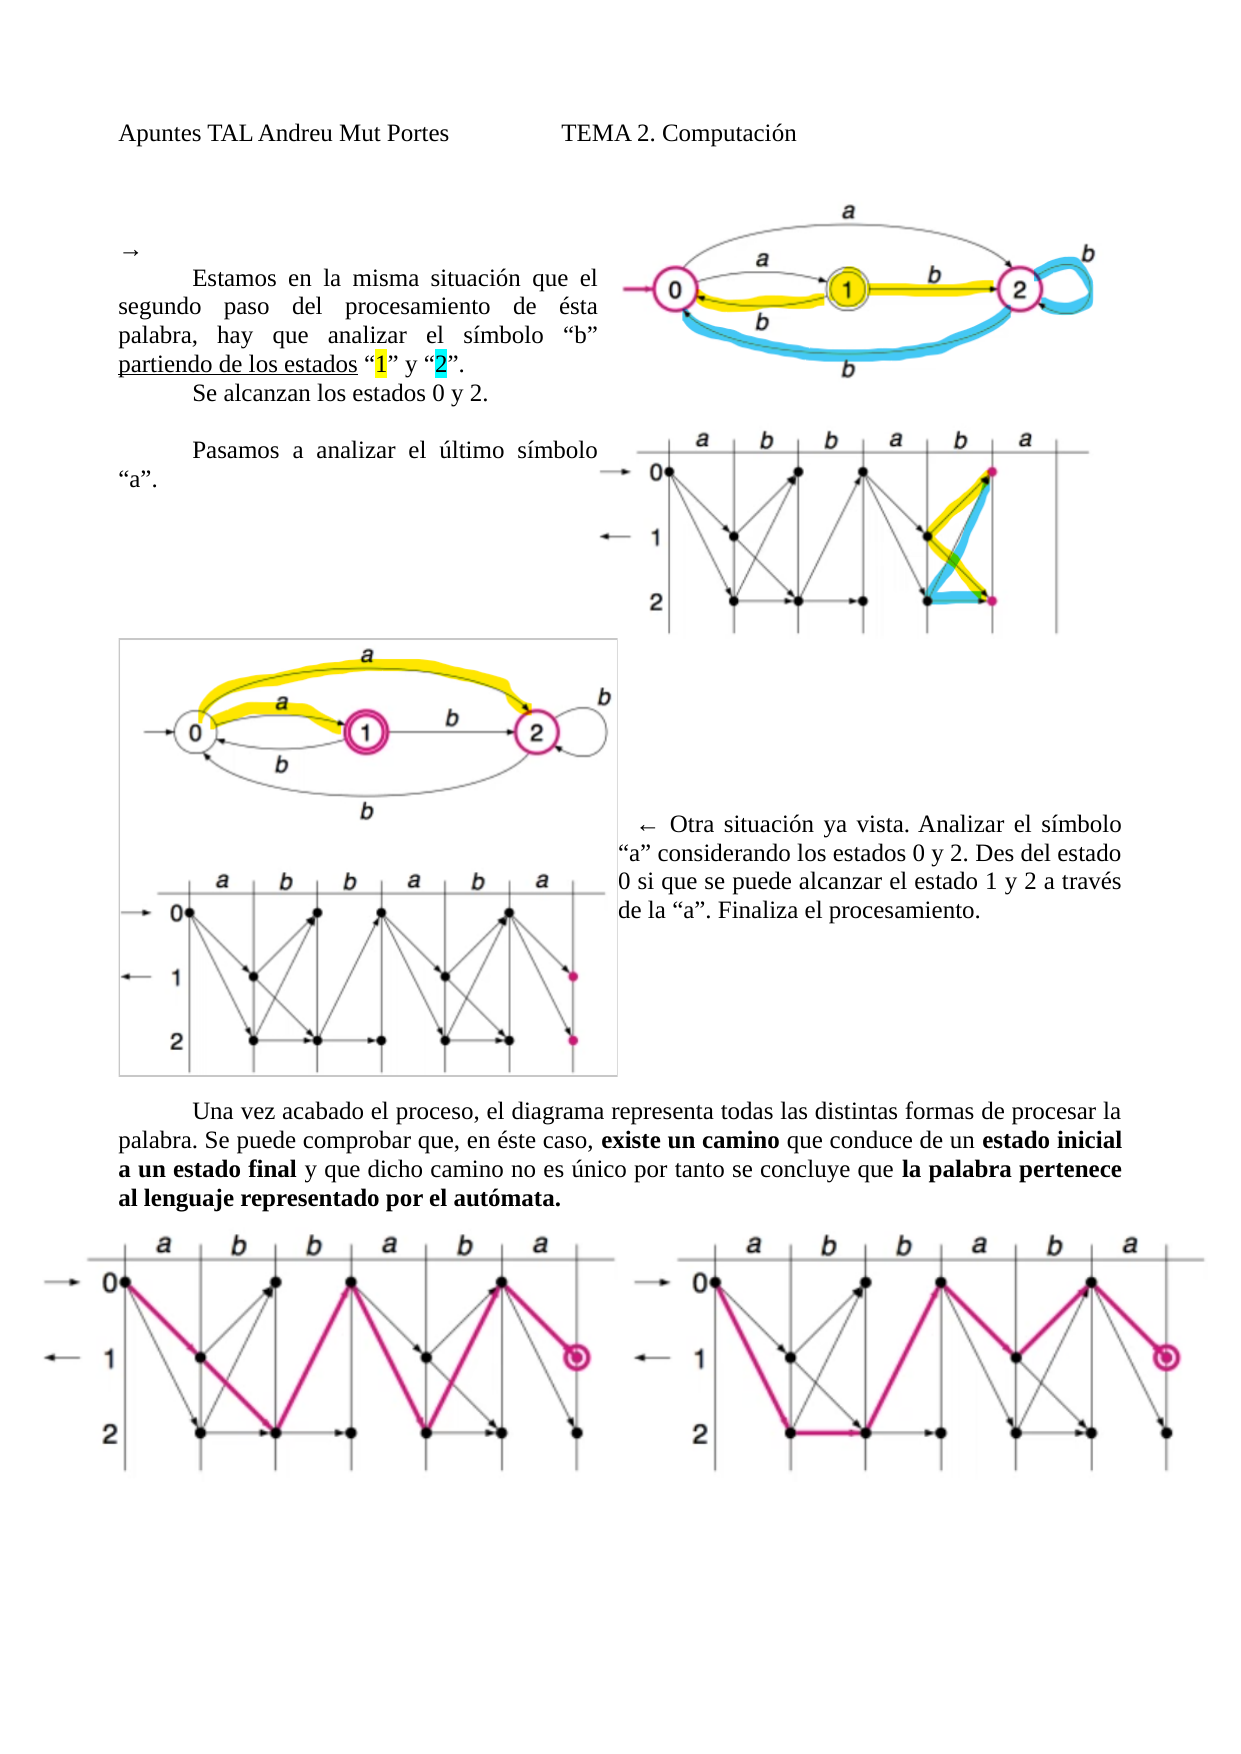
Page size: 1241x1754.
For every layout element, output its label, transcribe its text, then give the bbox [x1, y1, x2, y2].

text [1104, 435, 1122, 493]
text → [118, 234, 598, 263]
picture [42, 1227, 618, 1482]
text Una vez acabado el proceso, el diagrama representa todas las distintas formas de procesar la palabra. Se puede comprobar que, en éste caso, existe un camino que conduce de un estado inicial a un estado final y que dicho camino no es único por tanto se concluye que la palabra pertenece al lenguaje representado por el autómata. [118, 1096, 1122, 1211]
text Se alcanzan los estados 0 y 2. [118, 378, 598, 406]
picture [630, 1231, 1210, 1482]
text ← Otra situación ya vista. Analizar el símbolo “a” considerando los estados 0 y 2. Des del estado 0 si que se puede alcanzar el estado 1 y 2 a través de la “a”. Finaliza el procesamiento. [618, 809, 1122, 924]
picture [118, 199, 1104, 1077]
text Estamos en la misma situación que el segundo paso del procesamiento de ésta palabra, hay que analizar el símbolo “b” partiendo de los estados “1” y “2”. [118, 263, 598, 378]
text [1104, 234, 1122, 263]
text Pasamos a analizar el último símbolo “a”. [118, 435, 598, 493]
